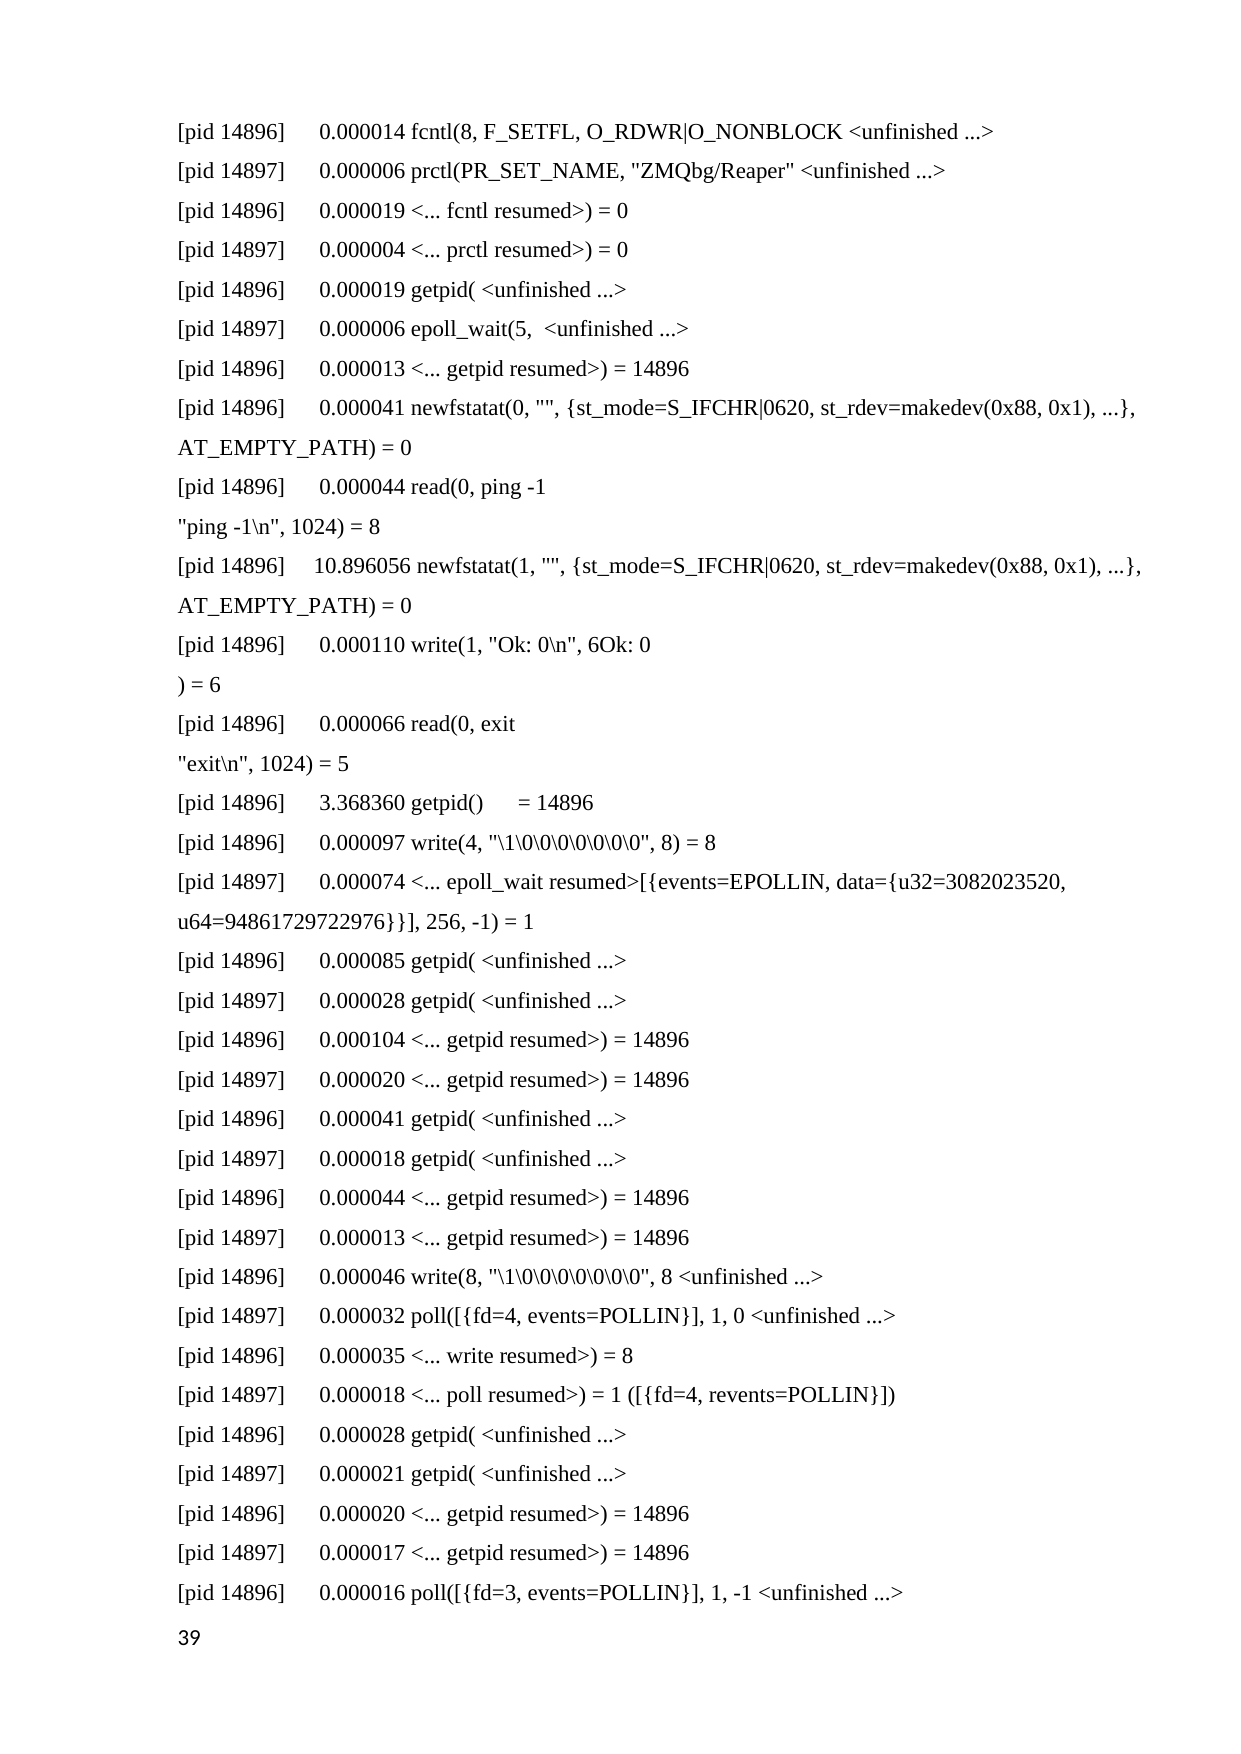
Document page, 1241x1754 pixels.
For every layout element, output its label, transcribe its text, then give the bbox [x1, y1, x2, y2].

text [pid 14897] 0.000018 getpid( <unfinished ...> [177, 1144, 1152, 1171]
text ) = 6 [177, 671, 1152, 697]
text [pid 14897] 0.000021 getpid( <unfinished ...> [177, 1460, 1152, 1487]
text [pid 14896] 0.000019 getpid( <unfinished ...> [177, 276, 1152, 302]
text [pid 14896] 0.000097 write(4, "\1\0\0\0\0\0\0\0", 8) = 8 [177, 829, 1152, 855]
text [pid 14896] 0.000104 <... getpid resumed>) = 14896 [177, 1026, 1152, 1052]
text [pid 14897] 0.000004 <... prctl resumed>) = 0 [177, 237, 1152, 263]
text [pid 14896] 0.000014 fcntl(8, F_SETFL, O_RDWR|O_NONBLOCK <unfinished ...> [177, 118, 1152, 144]
text [pid 14896] 0.000110 write(1, "Ok: 0\n", 6Ok: 0 [177, 631, 1152, 658]
text [pid 14896] 10.896056 newfstatat(1, "", {st_mode=S_IFCHR|0620, st_rdev=makedev(0x88, 0x1), ...}, AT_EMPTY_PATH) = 0 [177, 552, 1152, 618]
text [pid 14896] 0.000066 read(0, exit [177, 710, 1152, 737]
text [pid 14897] 0.000013 <... getpid resumed>) = 14896 [177, 1223, 1152, 1250]
text [pid 14897] 0.000020 <... getpid resumed>) = 14896 [177, 1066, 1152, 1092]
text [pid 14896] 0.000013 <... getpid resumed>) = 14896 [177, 355, 1152, 381]
text [pid 14896] 0.000020 <... getpid resumed>) = 14896 [177, 1500, 1152, 1526]
text [pid 14896] 0.000019 <... fcntl resumed>) = 0 [177, 197, 1152, 223]
text [pid 14896] 0.000028 getpid( <unfinished ...> [177, 1421, 1152, 1447]
text [pid 14896] 0.000044 <... getpid resumed>) = 14896 [177, 1184, 1152, 1210]
text [pid 14896] 0.000044 read(0, ping -1 [177, 473, 1152, 500]
text [pid 14897] 0.000006 epoll_wait(5, <unfinished ...> [177, 316, 1152, 342]
text [pid 14897] 0.000018 <... poll resumed>) = 1 ([{fd=4, revents=POLLIN}]) [177, 1381, 1152, 1408]
text [pid 14896] 0.000046 write(8, "\1\0\0\0\0\0\0\0", 8 <unfinished ...> [177, 1263, 1152, 1289]
text "exit\n", 1024) = 5 [177, 750, 1152, 776]
text [pid 14897] 0.000006 prctl(PR_SET_NAME, "ZMQbg/Reaper" <unfinished ...> [177, 158, 1152, 184]
text [pid 14897] 0.000074 <... epoll_wait resumed>[{events=EPOLLIN, data={u32=3082023520, u64=94861729722976}}], 256, -1) = 1 [177, 868, 1152, 934]
text "ping -1\n", 1024) = 8 [177, 513, 1152, 539]
text [pid 14896] 0.000041 getpid( <unfinished ...> [177, 1105, 1152, 1131]
text [pid 14896] 0.000035 <... write resumed>) = 8 [177, 1342, 1152, 1368]
text [pid 14896] 0.000041 newfstatat(0, "", {st_mode=S_IFCHR|0620, st_rdev=makedev(0x88, 0x1), ...}, AT_EMPTY_PATH) = 0 [177, 394, 1152, 460]
text [pid 14897] 0.000032 poll([{fd=4, events=POLLIN}], 1, 0 <unfinished ...> [177, 1302, 1152, 1329]
text [pid 14896] 3.368360 getpid() = 14896 [177, 789, 1152, 816]
text [pid 14896] 0.000016 poll([{fd=3, events=POLLIN}], 1, -1 <unfinished ...> [177, 1579, 1152, 1605]
text [pid 14897] 0.000028 getpid( <unfinished ...> [177, 987, 1152, 1013]
text [pid 14896] 0.000085 getpid( <unfinished ...> [177, 947, 1152, 973]
text [pid 14897] 0.000017 <... getpid resumed>) = 14896 [177, 1539, 1152, 1566]
